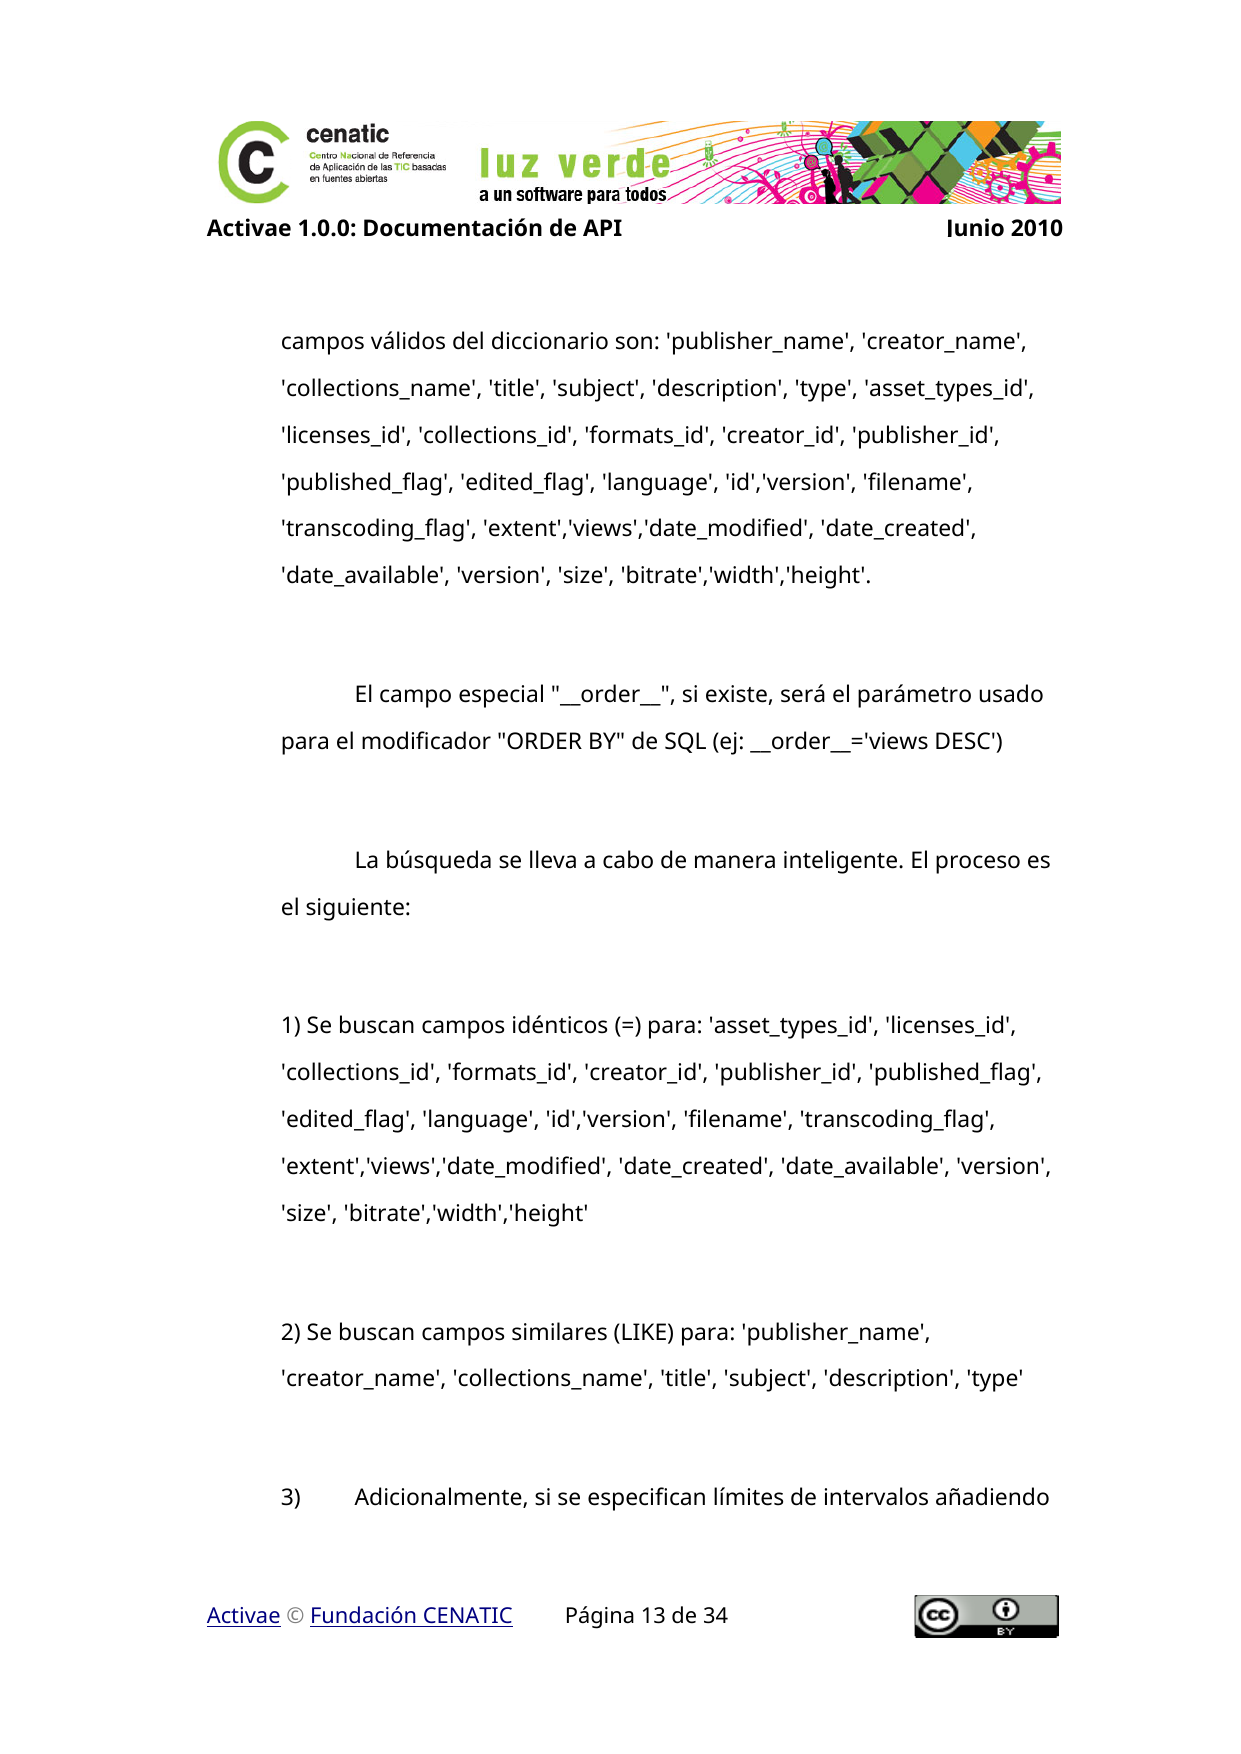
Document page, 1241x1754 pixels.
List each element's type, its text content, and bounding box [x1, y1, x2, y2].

text El campo especial "__order__", si existe, será el parámetro usado para el modificador "ORDER BY" de SQL (ej: __order__='views DESC') [281, 678, 1063, 756]
text La búsqueda se lleva a cabo de manera inteligente. El proceso es el siguiente: [281, 843, 1063, 922]
text 2) Se buscan campos similares (LIKE) para: 'publisher_name', 'creator_name', 'collections_name', 'title', 'subject', 'description', 'type' [281, 1315, 1063, 1393]
picture [211, 121, 1061, 204]
list Adicionalmente, si se especifican límites de intervalos añadiendo [281, 1481, 1063, 1512]
picture [914, 1595, 1059, 1638]
text 1) Se buscan campos idénticos (=) para: 'asset_types_id', 'licenses_id', 'collections_id', 'formats_id', 'creator_id', 'publisher_id', 'published_flag', 'edited_flag', 'language', 'id','version', 'filename', 'transcoding_flag', 'extent','views','date_modified', 'date_created', 'date_available', 'version', 'size', 'bitrate','width','height' [281, 1009, 1063, 1228]
text campos válidos del diccionario son: 'publisher_name', 'creator_name', 'collections_name', 'title', 'subject', 'description', 'type', 'asset_types_id', 'licenses_id', 'collections_id', 'formats_id', 'creator_id', 'publisher_id', 'published_flag', 'edited_flag', 'language', 'id','version', 'filename', 'transcoding_flag', 'extent','views','date_modified', 'date_created', 'date_available', 'version', 'size', 'bitrate','width','height'. [281, 325, 1063, 590]
